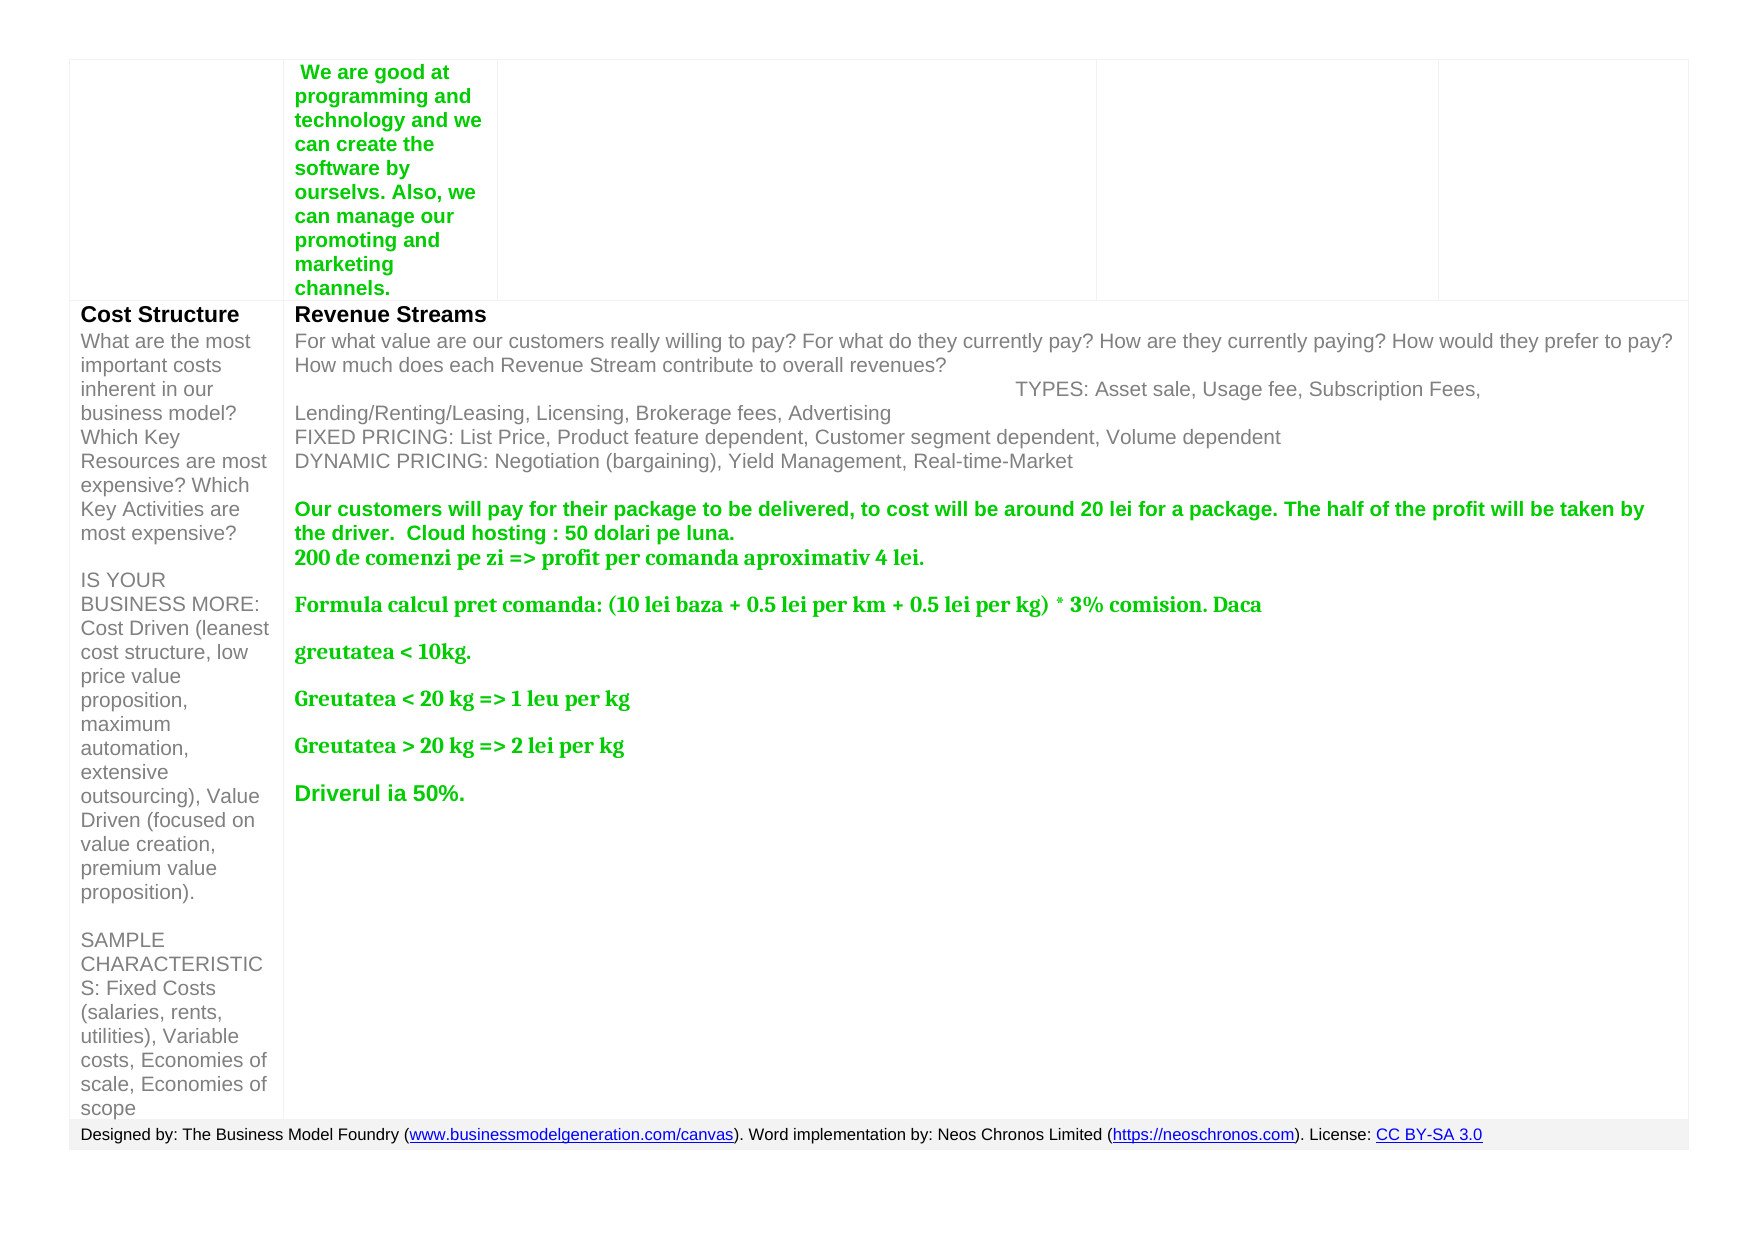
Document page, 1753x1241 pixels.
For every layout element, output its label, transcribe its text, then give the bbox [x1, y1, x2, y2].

table_cell [1439, 60, 1688, 300]
table_cell We are good at programming and technology and we can create the software by ourselvs. Also, we can manage our promoting and marketing channels. [284, 60, 497, 300]
table_cell Cost Structure [70, 301, 283, 329]
table_cell [70, 60, 283, 300]
table_cell Designed by: The Business Model Foundry (www.businessmodelgeneration.com/canvas). Word implementation by: Neos Chronos Limited (https://neoschronos.com). License: CC BY-SA 3.0 [70, 1120, 1688, 1149]
table_cell For what value are our customers really willing to pay? For what do they currently pay? How are they currently paying? How would they prefer to pay? How much does each Revenue Stream contribute to overall revenues? TYPES: Asset sale, Usage fee, Subscription Fees, Lending/Renting/Leasing, Licensing, Brokerage fees, Advertising FIXED PRICING: List Price, Product feature dependent, Customer segment dependent, Volume dependent DYNAMIC PRICING: Negotiation (bargaining), Yield Management, Real-time-Market Our customers will pay for their package to be delivered, to cost will be around 20 lei for a package. The half of the profit will be taken by the driver. Cloud hosting : 50 dolari pe luna. 200 de comenzi pe zi => profit per comanda aproximativ 4 lei. Formula calcul pret comanda: (10 lei baza + 0.5 lei per km + 0.5 lei per kg) * 3% comision. Daca greutatea < 10kg. Greutatea < 20 kg => 1 leu per kg Greutatea > 20 kg => 2 lei per kg Driverul ia 50%. [284, 329, 1688, 1119]
table_cell [498, 60, 1096, 300]
table_cell [1097, 60, 1438, 300]
table_cell Revenue Streams [284, 301, 1688, 329]
table_cell What are the most important costs inherent in our business model? Which Key Resources are most expensive? Which Key Activities are most expensive? IS YOUR BUSINESS MORE: Cost Driven (leanest cost structure, low price value proposition, maximum automation, extensive outsourcing), Value Driven (focused on value creation, premium value proposition). SAMPLE CHARACTERISTICS: Fixed Costs (salaries, rents, utilities), Variable costs, Economies of scale, Economies of scope [70, 329, 283, 1119]
